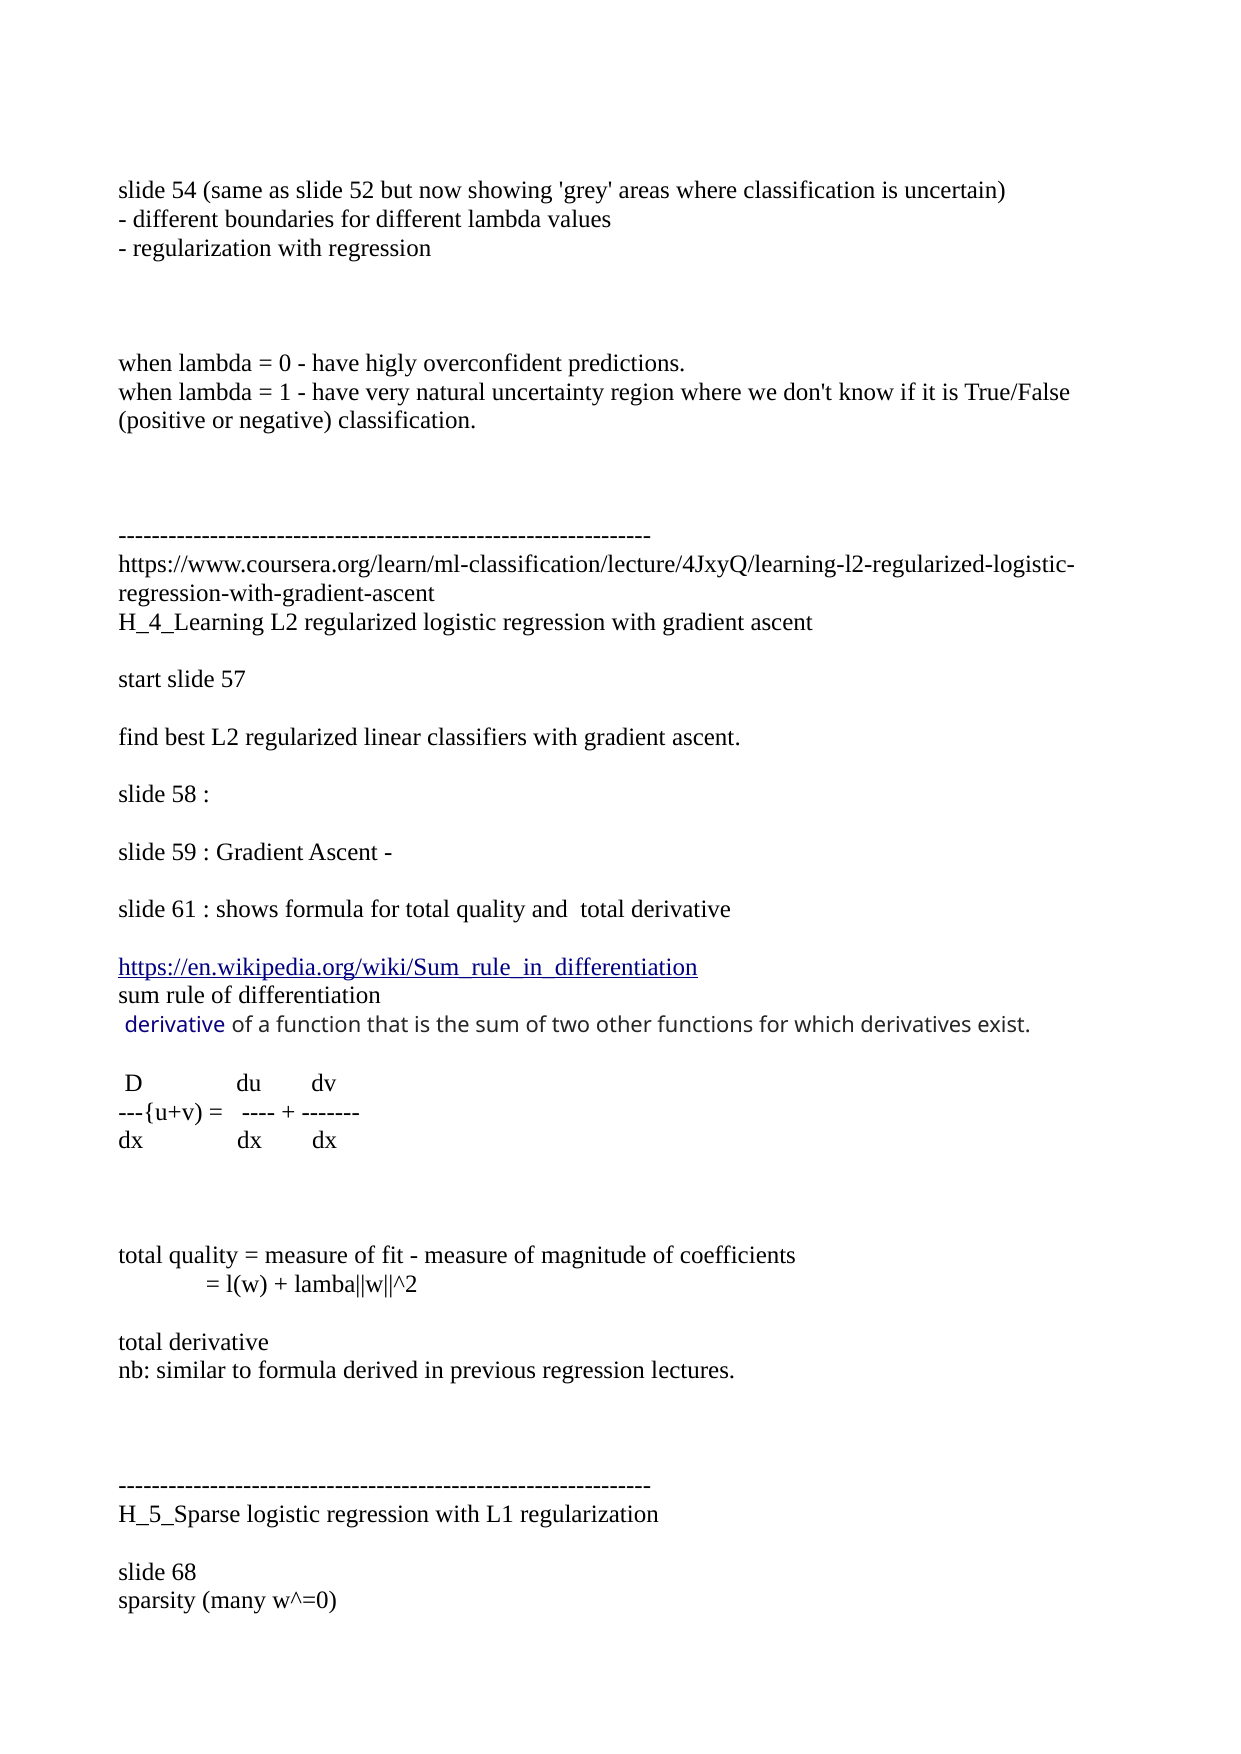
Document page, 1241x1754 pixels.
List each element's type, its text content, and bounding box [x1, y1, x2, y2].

text total quality = measure of fit - measure of magnitude of coefficients [118, 1240, 1122, 1269]
text derivative of a function that is the sum of two other functions for which derivatives exist. [118, 1009, 1122, 1039]
text find best L2 regularized linear classifiers with gradient ascent. [118, 722, 1122, 751]
text D du dv ---{u+v) = ---- + ------- [118, 1068, 1122, 1125]
text total derivative [118, 1327, 1122, 1355]
text = l(w) + lamba||w||^2 [118, 1269, 1122, 1298]
text slide 68 [118, 1557, 1122, 1585]
text start slide 57 [118, 664, 1122, 693]
text sum rule of differentiation [118, 981, 1122, 1009]
text ---------------------------------------------------------------- [118, 521, 1122, 549]
text sparsity (many w^=0) [118, 1585, 1122, 1614]
text https://www.coursera.org/learn/ml-classification/lecture/4JxyQ/learning-l2-regularized-logistic-regression-with-gradient-ascent [118, 549, 1122, 607]
text dx dx dx [118, 1125, 1122, 1154]
text https://en.wikipedia.org/wiki/Sum_rule_in_differentiation [118, 952, 1122, 981]
text when lambda = 1 - have very natural uncertainty region where we don't know if it is True/False (positive or negative) classification. [118, 377, 1122, 434]
text H_5_Sparse logistic regression with L1 regularization [118, 1499, 1122, 1528]
text slide 61 : shows formula for total quality and total derivative [118, 894, 1122, 923]
text - regularization with regression [118, 233, 1122, 262]
text slide 54 (same as slide 52 but now showing 'grey' areas where classification is uncertain) [118, 176, 1122, 204]
text when lambda = 0 - have higly overconfident predictions. [118, 348, 1122, 377]
text - different boundaries for different lambda values [118, 204, 1122, 233]
text nb: similar to formula derived in previous regression lectures. [118, 1355, 1122, 1384]
text slide 59 : Gradient Ascent - [118, 837, 1122, 866]
text slide 58 : [118, 779, 1122, 808]
text ---------------------------------------------------------------- [118, 1470, 1122, 1499]
text H_4_Learning L2 regularized logistic regression with gradient ascent [118, 607, 1122, 636]
